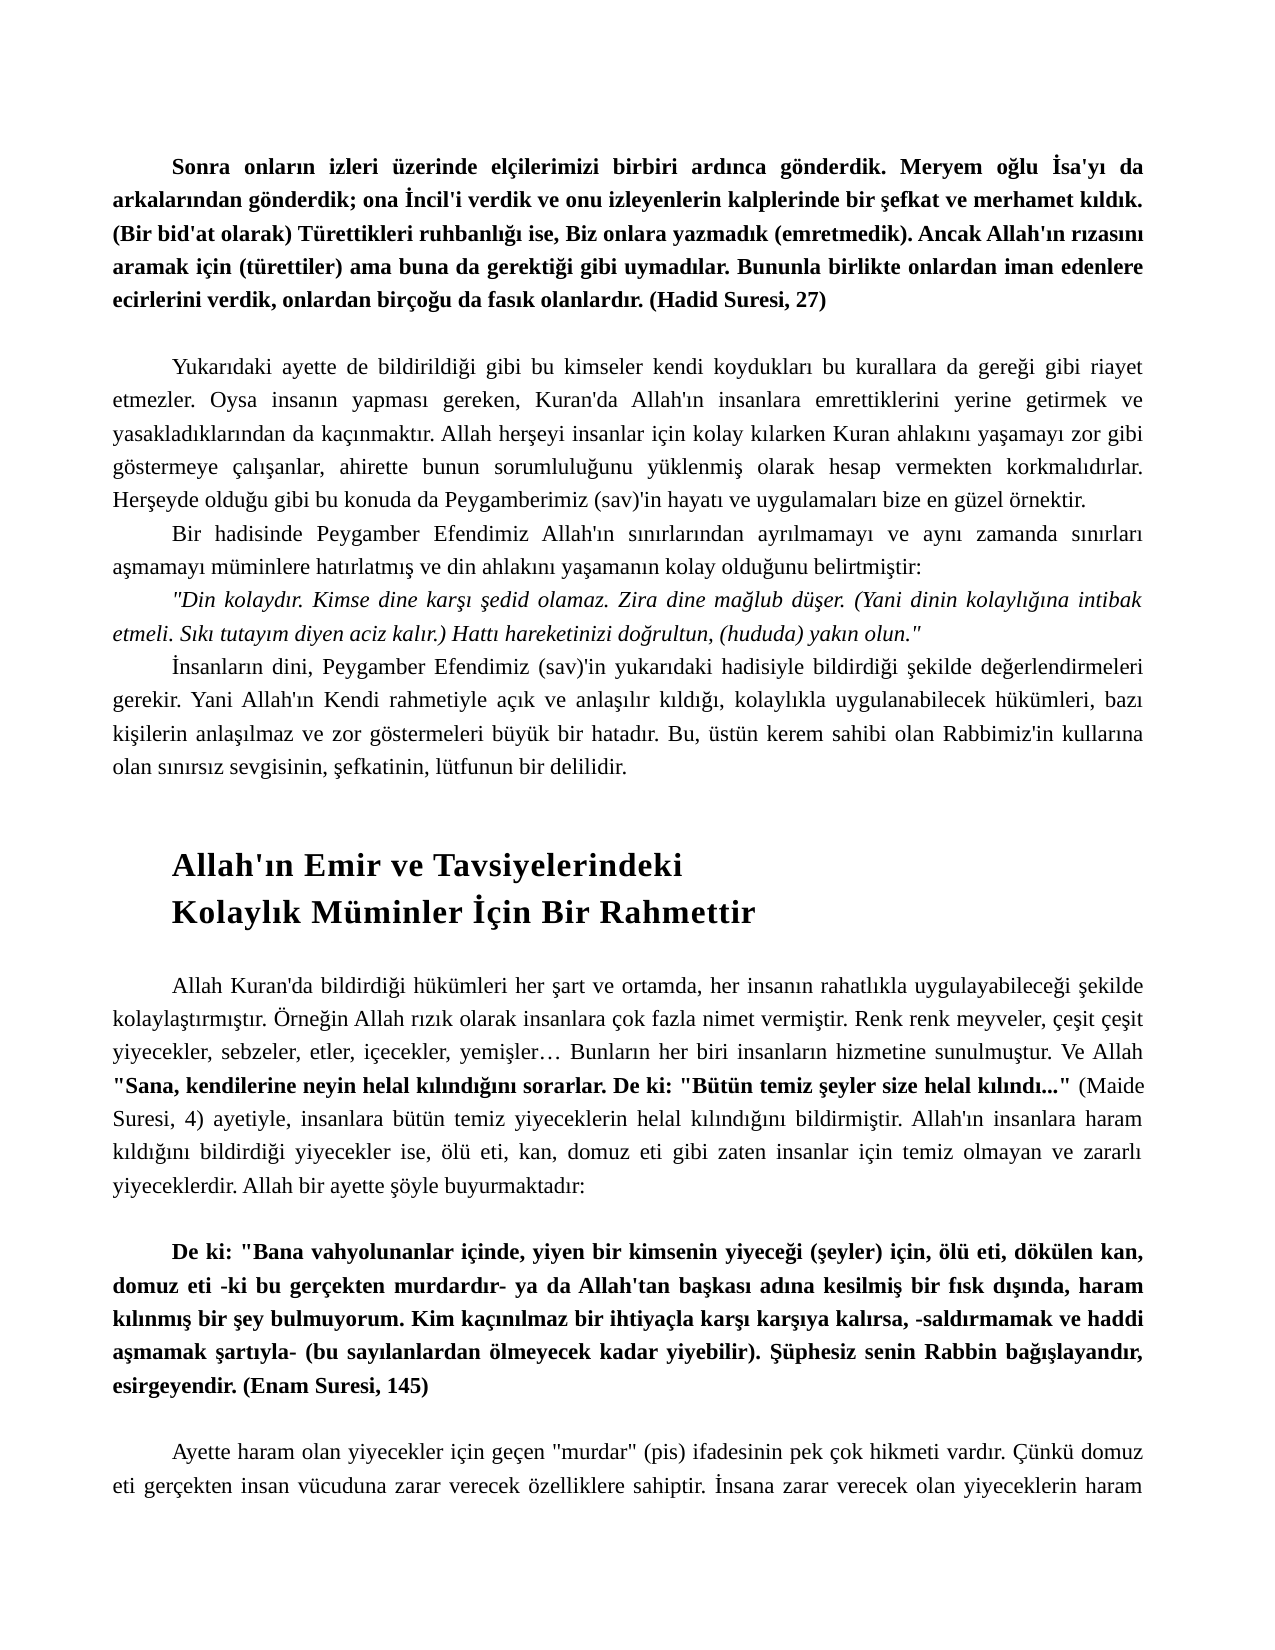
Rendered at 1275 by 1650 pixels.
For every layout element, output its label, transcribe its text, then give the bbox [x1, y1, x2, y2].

text Sonra onların izleri üzerinde elçilerimizi birbiri ardınca gönderdik. Meryem oğlu İsa'yı da arkalarından gönderdik; ona İncil'i verdik ve onu izleyenlerin kalplerinde bir şefkat ve merhamet kıldık. (Bir bid'at olarak) Türettikleri ruhbanlığı ise, Biz onlara yazmadık (emretmedik). Ancak Allah'ın rızasını aramak için (türettiler) ama buna da gerektiği gibi uymadılar. Bununla birlikte onlardan iman edenlere ecirlerini verdik, onlardan birçoğu da fasık olanlardır. (Hadid Suresi, 27) [112, 148, 1145, 314]
text Ayette haram olan yiyecekler için geçen "murdar" (pis) ifadesinin pek çok hikmeti vardır. Çünkü domuz eti gerçekten insan vücuduna zarar verecek özelliklere sahiptir. İnsana zarar verecek olan yiyeceklerin haram [112, 1433, 1145, 1500]
text Allah Kuran'da bildirdiği hükümleri her şart ve ortamda, her insanın rahatlıkla uygulayabileceği şekilde kolaylaştırmıştır. Örneğin Allah rızık olarak insanlara çok fazla nimet vermiştir. Renk renk meyveler, çeşit çeşit yiyecekler, sebzeler, etler, içecekler, yemişler… Bunların her biri insanların hizmetine sunulmuştur. Ve Allah "Sana, kendilerine neyin helal kılındığını sorarlar. De ki: "Bütün temiz şeyler size helal kılındı..." (Maide Suresi, 4) ayetiyle, insanlara bütün temiz yiyeceklerin helal kılındığını bildirmiştir. Allah'ın insanlara haram kıldığını bildirdiği yiyecekler ise, ölü eti, kan, domuz eti gibi zaten insanlar için temiz olmayan ve zararlı yiyeceklerdir. Allah bir ayette şöyle buyurmaktadır: [112, 966, 1145, 1200]
text De ki: "Bana vahyolunanlar içinde, yiyen bir kimsenin yiyeceği (şeyler) için, ölü eti, dökülen kan, domuz eti -ki bu gerçekten murdardır- ya da Allah'tan başkası adına kesilmiş bir fısk dışında, haram kılınmış bir şey bulmuyorum. Kim kaçınılmaz bir ihtiyaçla karşı karşıya kalırsa, -saldırmamak ve haddi aşmamak şartıyla- (bu sayılanlardan ölmeyecek kadar yiyebilir). Şüphesiz senin Rabbin bağışlayandır, esirgeyendir. (Enam Suresi, 145) [112, 1233, 1145, 1400]
text Yukarıdaki ayette de bildirildiği gibi bu kimseler kendi koydukları bu kurallara da gereği gibi riayet etmezler. Oysa insanın yapması gereken, Kuran'da Allah'ın insanlara emrettiklerini yerine getirmek ve yasakladıklarından da kaçınmaktır. Allah herşeyi insanlar için kolay kılarken Kuran ahlakını yaşamayı zor gibi göstermeye çalışanlar, ahirette bunun sorumluluğunu yüklenmiş olarak hesap vermekten korkmalıdırlar. Herşeyde olduğu gibi bu konuda da Peygamberimiz (sav)'in hayatı ve uygulamaları bize en güzel örnektir. [112, 348, 1145, 514]
text İnsanların dini, Peygamber Efendimiz (sav)'in yukarıdaki hadisiyle bildirdiği şekilde değerlendirmeleri gerekir. Yani Allah'ın Kendi rahmetiyle açık ve anlaşılır kıldığı, kolaylıkla uygulanabilecek hükümleri, bazı kişilerin anlaşılmaz ve zor göstermeleri büyük bir hatadır. Bu, üstün kerem sahibi olan Rabbimiz'in kullarına olan sınırsız sevgisinin, şefkatinin, lütfunun bir delilidir. [112, 648, 1145, 781]
text Allah'ın Emir ve Tavsiyelerindeki [112, 848, 1145, 883]
text Kolaylık Müminler İçin Bir Rahmettir [112, 883, 1145, 933]
text Bir hadisinde Peygamber Efendimiz Allah'ın sınırlarından ayrılmamayı ve aynı zamanda sınırları aşmamayı müminlere hatırlatmış ve din ahlakını yaşamanın kolay olduğunu belirtmiştir: [112, 514, 1145, 581]
text "Din kolaydır. Kimse dine karşı şedid olamaz. Zira dine mağlub düşer. (Yani dinin kolaylığına intibak etmeli. Sıkı tutayım diyen aciz kalır.) Hattı hareketinizi doğrultun, (hududa) yakın olun." [112, 581, 1145, 648]
